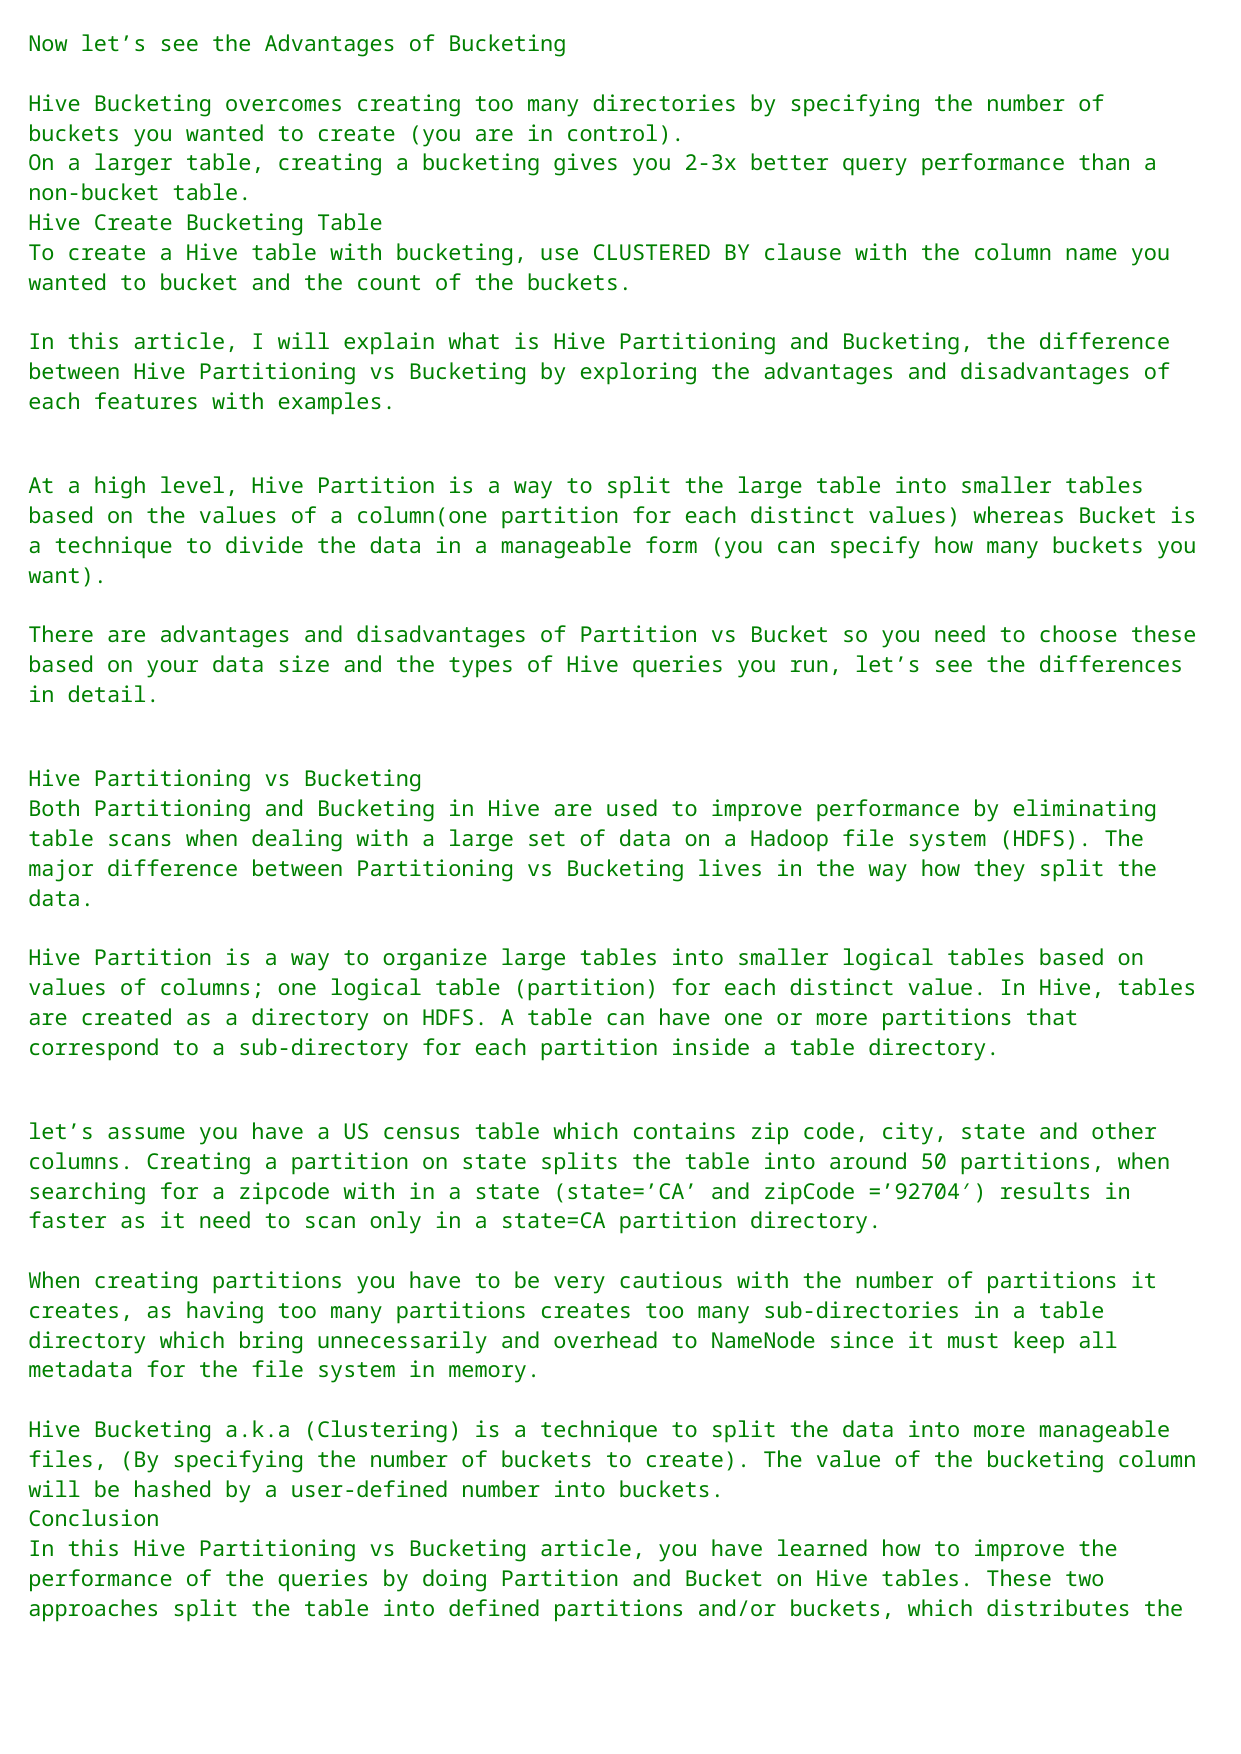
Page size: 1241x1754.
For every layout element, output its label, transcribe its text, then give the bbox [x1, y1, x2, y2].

text When creating partitions you have to be very cautious with the number of partitions it creates, as having too many partitions creates too many sub-directories in a table directory which bring unnecessarily and overhead to NameNode since it must keep all metadata for the file system in memory. [28, 1265, 1200, 1384]
text let’s assume you have a US census table which contains zip code, city, state and other columns. Creating a partition on state splits the table into around 50 partitions, when searching for a zipcode with in a state (state=’CA’ and zipCode =’92704′) results in faster as it need to scan only in a state=CA partition directory. [28, 1116, 1200, 1235]
text On a larger table, creating a bucketing gives you 2-3x better query performance than a non-bucket table. [28, 147, 1200, 207]
text There are advantages and disadvantages of Partition vs Bucket so you need to choose these based on your data size and the types of Hive queries you run, let’s see the differences in detail. [28, 619, 1200, 708]
text In this Hive Partitioning vs Bucketing article, you have learned how to improve the performance of the queries by doing Partition and Bucket on Hive tables. These two approaches split the table into defined partitions and/or buckets, which distributes the [28, 1533, 1200, 1622]
text Conclusion [28, 1503, 1200, 1533]
text To create a Hive table with bucketing, use CLUSTERED BY clause with the column name you wanted to bucket and the count of the buckets. [28, 237, 1200, 296]
text Hive Bucketing overcomes creating too many directories by specifying the number of buckets you wanted to create (you are in control). [28, 88, 1200, 147]
text Both Partitioning and Bucketing in Hive are used to improve performance by eliminating table scans when dealing with a large set of data on a Hadoop file system (HDFS). The major difference between Partitioning vs Bucketing lives in the way how they split the data. [28, 793, 1200, 912]
text At a high level, Hive Partition is a way to split the large table into smaller tables based on the values of a column(one partition for each distinct values) whereas Bucket is a technique to divide the data in a manageable form (you can specify how many buckets you want). [28, 470, 1200, 589]
text In this article, I will explain what is Hive Partitioning and Bucketing, the difference between Hive Partitioning vs Bucketing by exploring the advantages and disadvantages of each features with examples. [28, 326, 1200, 415]
text Hive Partition is a way to organize large tables into smaller logical tables based on values of columns; one logical table (partition) for each distinct value. In Hive, tables are created as a directory on HDFS. A table can have one or more partitions that correspond to a sub-directory for each partition inside a table directory. [28, 942, 1200, 1061]
text Hive Create Bucketing Table [28, 207, 1200, 237]
text Now let’s see the Advantages of Bucketing [28, 28, 1200, 58]
text Hive Partitioning vs Bucketing [28, 763, 1200, 793]
text Hive Bucketing a.k.a (Clustering) is a technique to split the data into more manageable files, (By specifying the number of buckets to create). The value of the bucketing column will be hashed by a user-defined number into buckets. [28, 1414, 1200, 1503]
